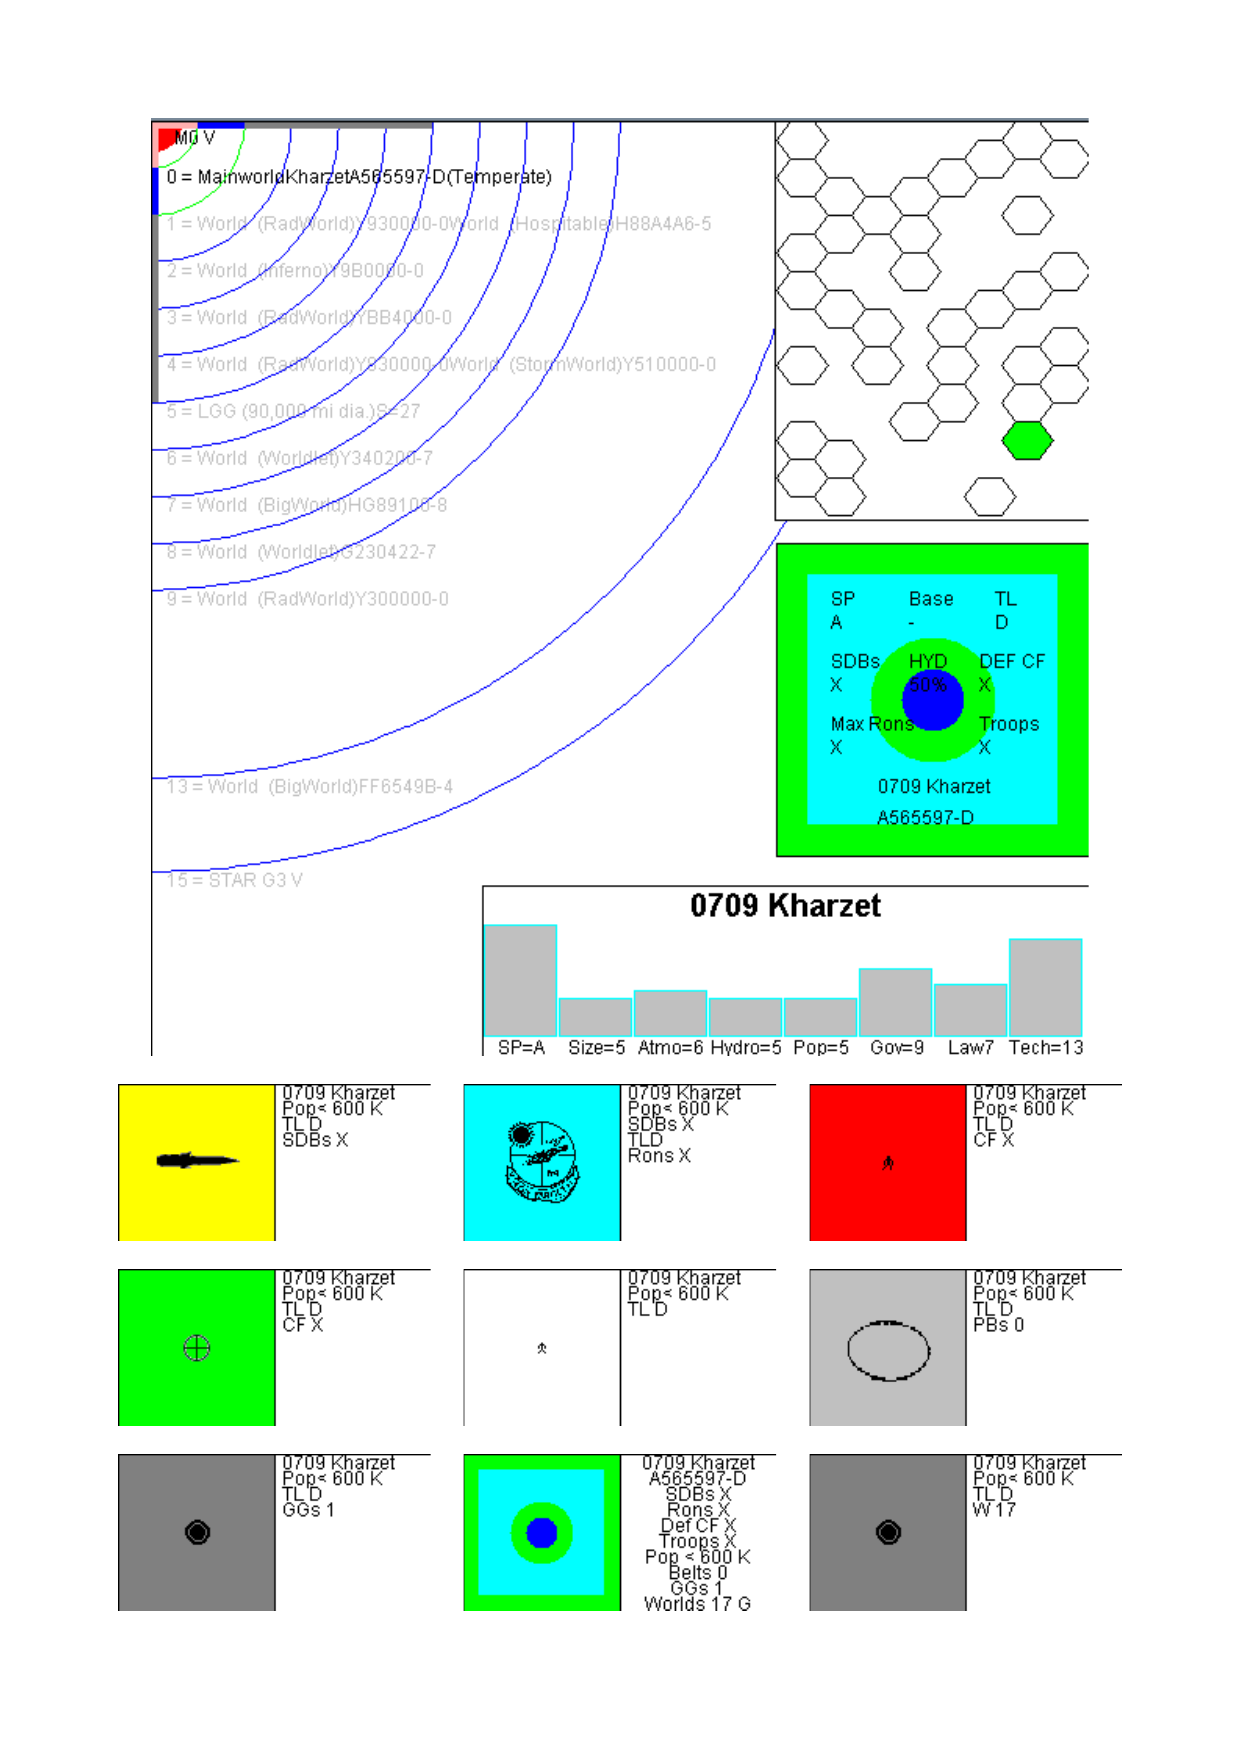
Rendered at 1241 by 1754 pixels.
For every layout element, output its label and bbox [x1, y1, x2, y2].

picture [463, 1084, 777, 1241]
picture [118, 1454, 431, 1611]
picture [809, 1084, 1122, 1241]
picture [809, 1269, 1122, 1426]
picture [809, 1454, 1122, 1611]
picture [151, 118, 1089, 1056]
picture [118, 1269, 431, 1426]
picture [118, 1084, 431, 1241]
picture [463, 1269, 777, 1426]
picture [463, 1454, 777, 1611]
